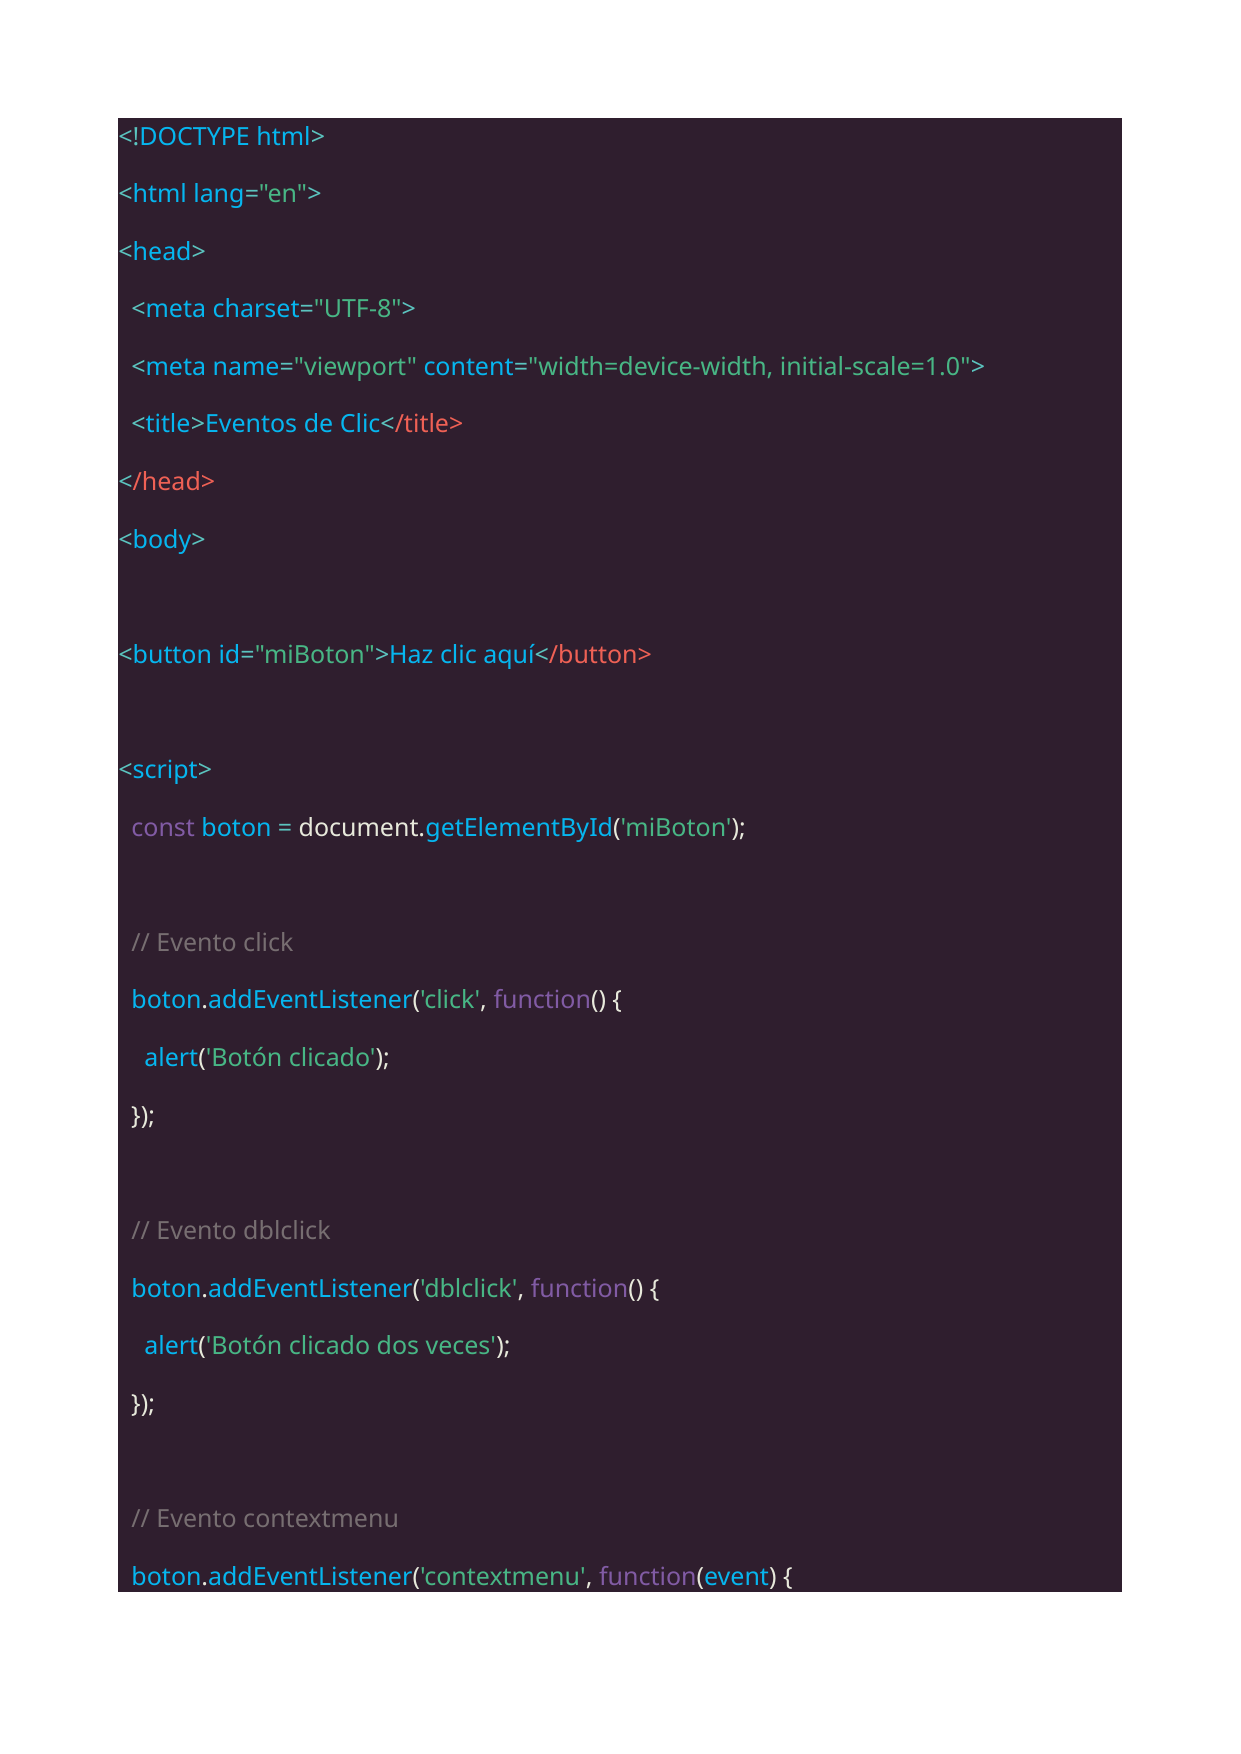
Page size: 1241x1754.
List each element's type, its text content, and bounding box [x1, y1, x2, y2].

text <title>Eventos de Clic</title> [118, 406, 1122, 440]
text </head> [118, 464, 1122, 498]
text }); [118, 1385, 1122, 1419]
text boton.addEventListener('dblclick', function() { [118, 1270, 1122, 1304]
text }); [118, 1097, 1122, 1131]
text // Evento contextmenu [118, 1501, 1122, 1535]
text // Evento dblclick [118, 1213, 1122, 1247]
text alert('Botón clicado'); [118, 1040, 1122, 1074]
text <body> [118, 521, 1122, 555]
text <meta name="viewport" content="width=device-width, initial-scale=1.0"> [118, 348, 1122, 383]
text <html lang="en"> [118, 176, 1122, 210]
text boton.addEventListener('click', function() { [118, 982, 1122, 1016]
text // Evento click [118, 924, 1122, 959]
text <button id="miBoton">Haz clic aquí</button> [118, 637, 1122, 671]
text <!DOCTYPE html> [118, 118, 1122, 152]
text const boton = document.getElementById('miBoton'); [118, 809, 1122, 843]
text <meta charset="UTF-8"> [118, 291, 1122, 325]
text <script> [118, 752, 1122, 786]
text alert('Botón clicado dos veces'); [118, 1328, 1122, 1362]
text <head> [118, 233, 1122, 267]
text boton.addEventListener('contextmenu', function(event) { [118, 1558, 1122, 1592]
